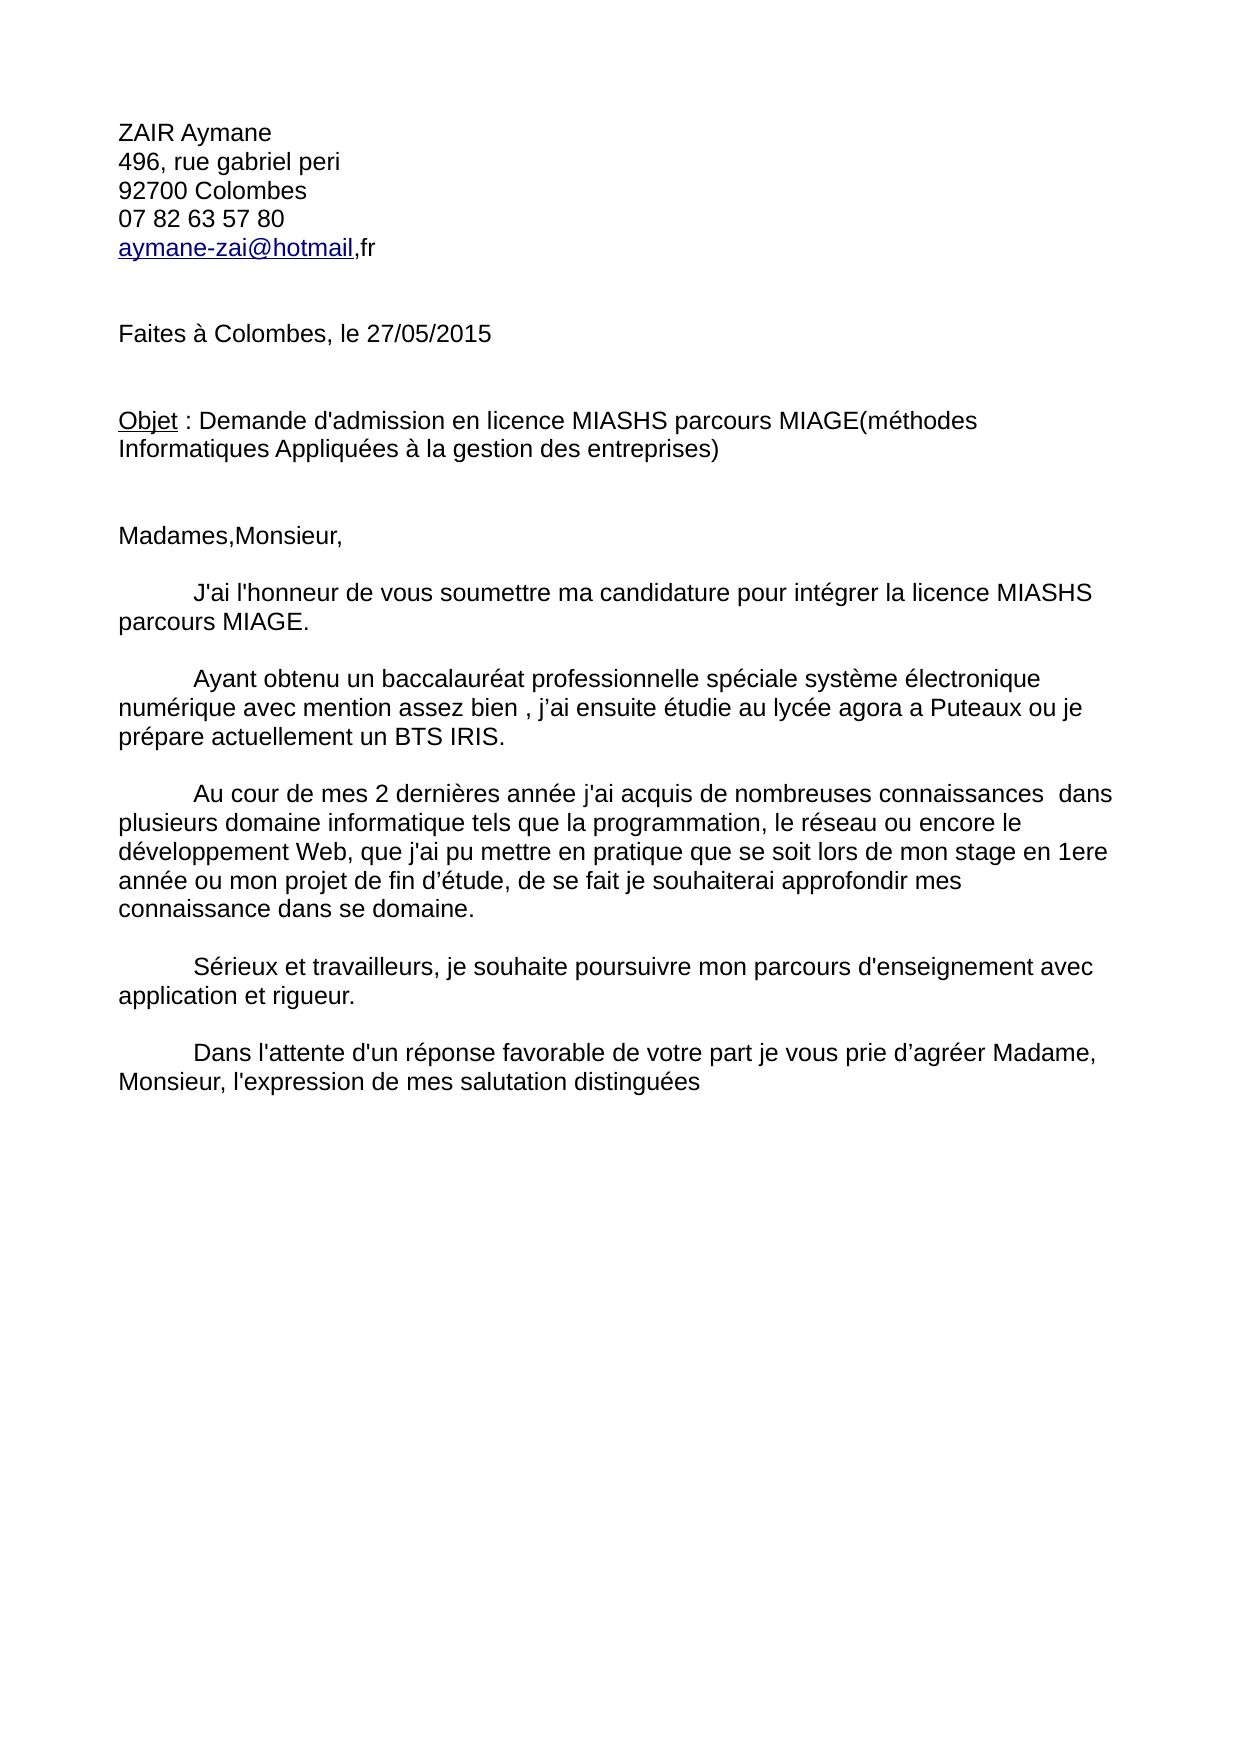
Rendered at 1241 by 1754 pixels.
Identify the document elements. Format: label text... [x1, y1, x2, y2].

text 496, rue gabriel peri [118, 147, 1122, 176]
text parcours MIAGE. [118, 607, 1122, 636]
text Dans l'attente d'un réponse favorable de votre part je vous prie d’agréer Madame, Monsieur, l'expression de mes salutation distinguées [118, 1038, 1122, 1096]
text Faites à Colombes, le 27/05/2015 [118, 319, 1122, 348]
text 07 82 63 57 80 [118, 204, 1122, 233]
text aymane-zai@hotmail,fr [118, 233, 1122, 262]
text 92700 Colombes [118, 176, 1122, 204]
text ZAIR Aymane [118, 118, 1122, 147]
text J'ai l'honneur de vous soumettre ma candidature pour intégrer la licence MIASHS [118, 578, 1122, 607]
text Objet : Demande d'admission en licence MIASHS parcours MIAGE(méthodes Informatiques Appliquées à la gestion des entreprises) [118, 406, 1122, 463]
text Ayant obtenu un baccalauréat professionnelle spéciale système électronique numérique avec mention assez bien , j’ai ensuite étudie au lycée agora a Puteaux ou je prépare actuellement un BTS IRIS. [118, 664, 1122, 751]
text Sérieux et travailleurs, je souhaite poursuivre mon parcours d'enseignement avec application et rigueur. [118, 952, 1122, 1009]
text Au cour de mes 2 dernières année j'ai acquis de nombreuses connaissances dans plusieurs domaine informatique tels que la programmation, le réseau ou encore le développement Web, que j'ai pu mettre en pratique que se soit lors de mon stage en 1ere année ou mon projet de fin d’étude, de se fait je souhaiterai approfondir mes connaissance dans se domaine. [118, 779, 1122, 923]
text Madames,Monsieur, [118, 521, 1122, 549]
